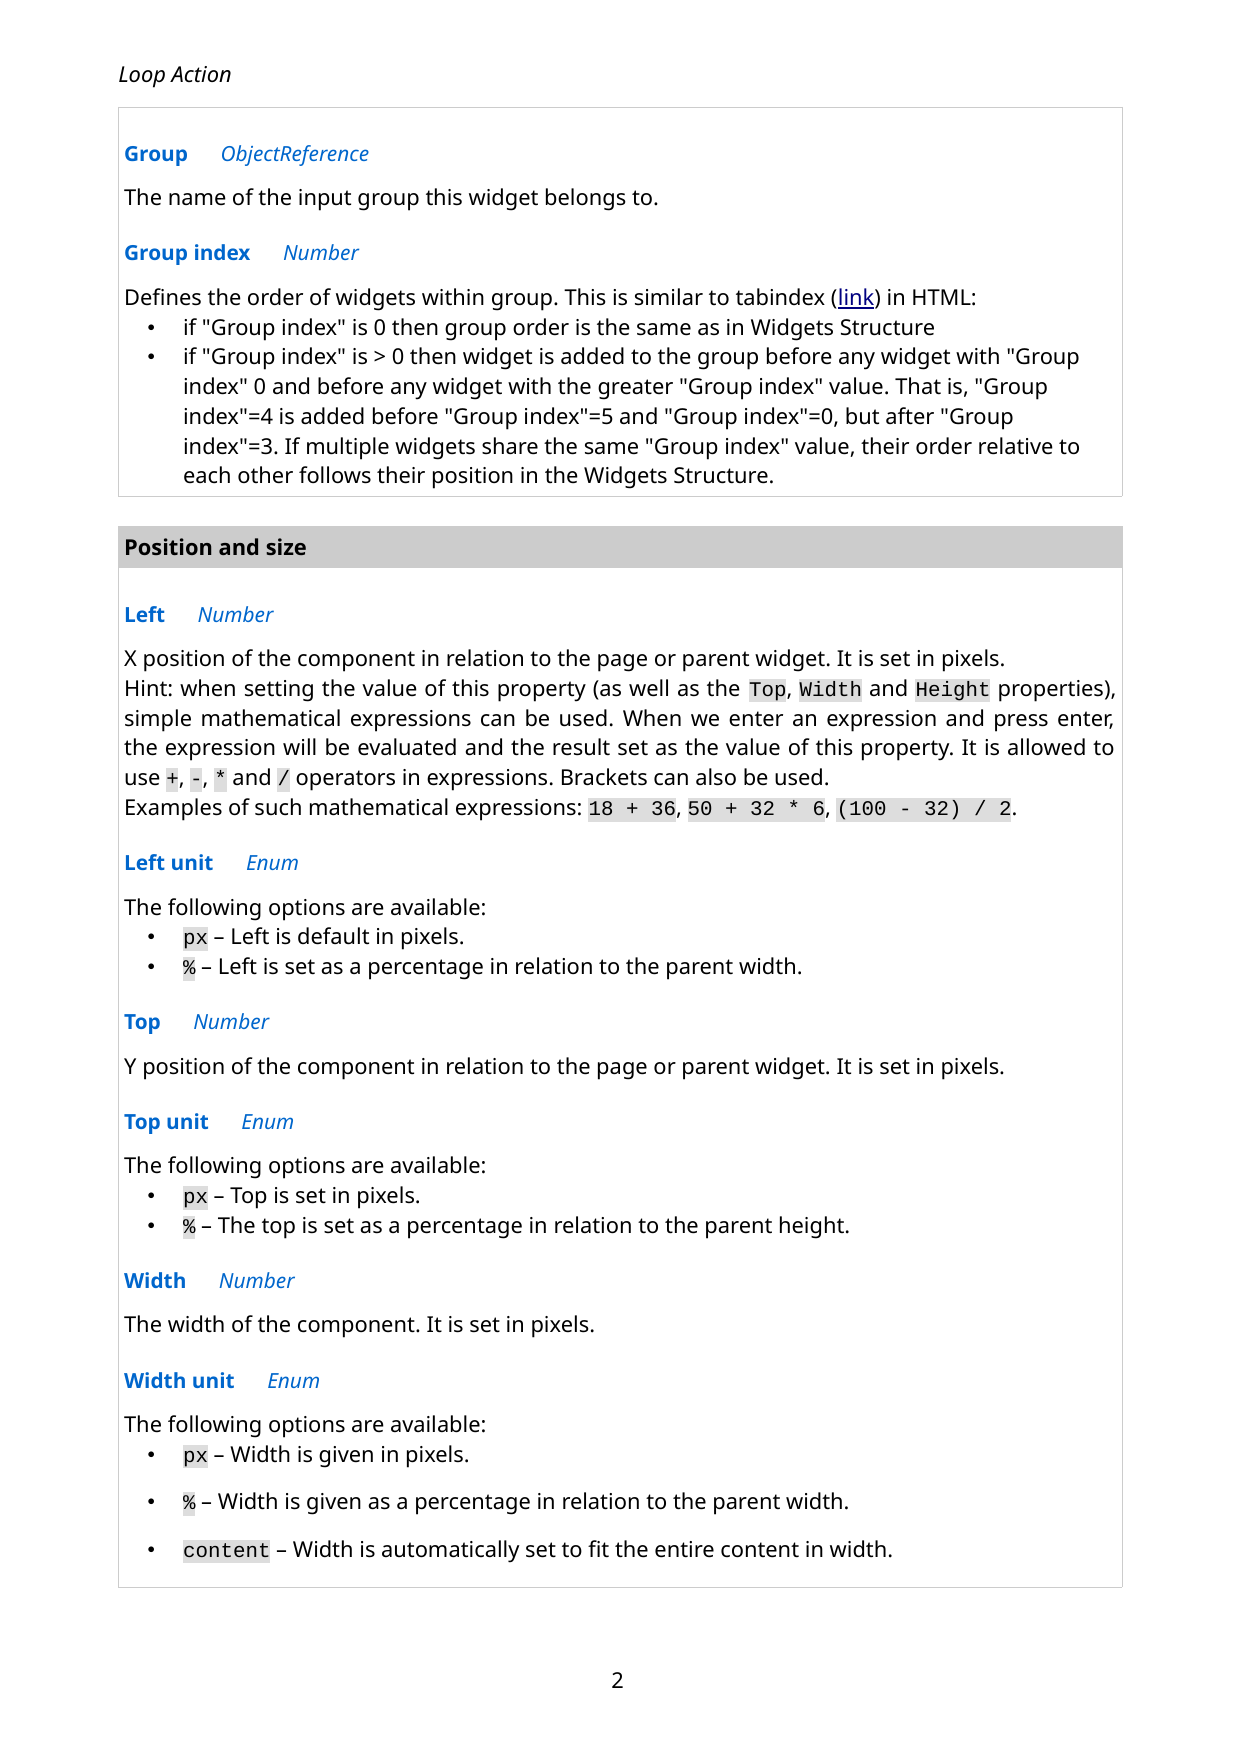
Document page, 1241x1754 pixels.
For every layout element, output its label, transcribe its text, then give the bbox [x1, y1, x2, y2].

table_header Position and size [119, 527, 1122, 567]
table_cell Left Number X position of the component in relation to the page or parent widget. It is set in pixels. Hint: when setting the value of this property (as well as the Top, Width and Height properties), simple mathematical expressions can be used. When we enter an expression and press enter, the expression will be evaluated and the result set as the value of this property. It is allowed to use +, -, * and / operators in expressions. Brackets can also be used. Examples of such mathematical expressions: 18 + 36, 50 + 32 * 6, (100 - 32) / 2. Left unit Enum The following options are available: px – Left is default in pixels. % – Left is set as a percentage in relation to the parent width. Top Number Y position of the component in relation to the page or parent widget. It is set in pixels. Top unit Enum The following options are available: px – Top is set in pixels. % – The top is set as a percentage in relation to the parent height. Width Number The width of the component. It is set in pixels. Width unit Enum The following options are available: px – Width is given in pixels. % – Width is given as a percentage in relation to the parent width. content – Width is automatically set to fit the entire content in width. [119, 568, 1122, 1587]
table_cell Group ObjectReference The name of the input group this widget belongs to. Group index Number Defines the order of widgets within group. This is similar to tabindex (link) in HTML: if "Group index" is 0 then group order is the same as in Widgets Structure if "Group index" is > 0 then widget is added to the group before any widget with "Group index" 0 and before any widget with the greater "Group index" value. That is, "Group index"=4 is added before "Group index"=5 and "Group index"=0, but after "Group index"=3. If multiple widgets share the same "Group index" value, their order relative to each other follows their position in the Widgets Structure. [119, 108, 1122, 496]
